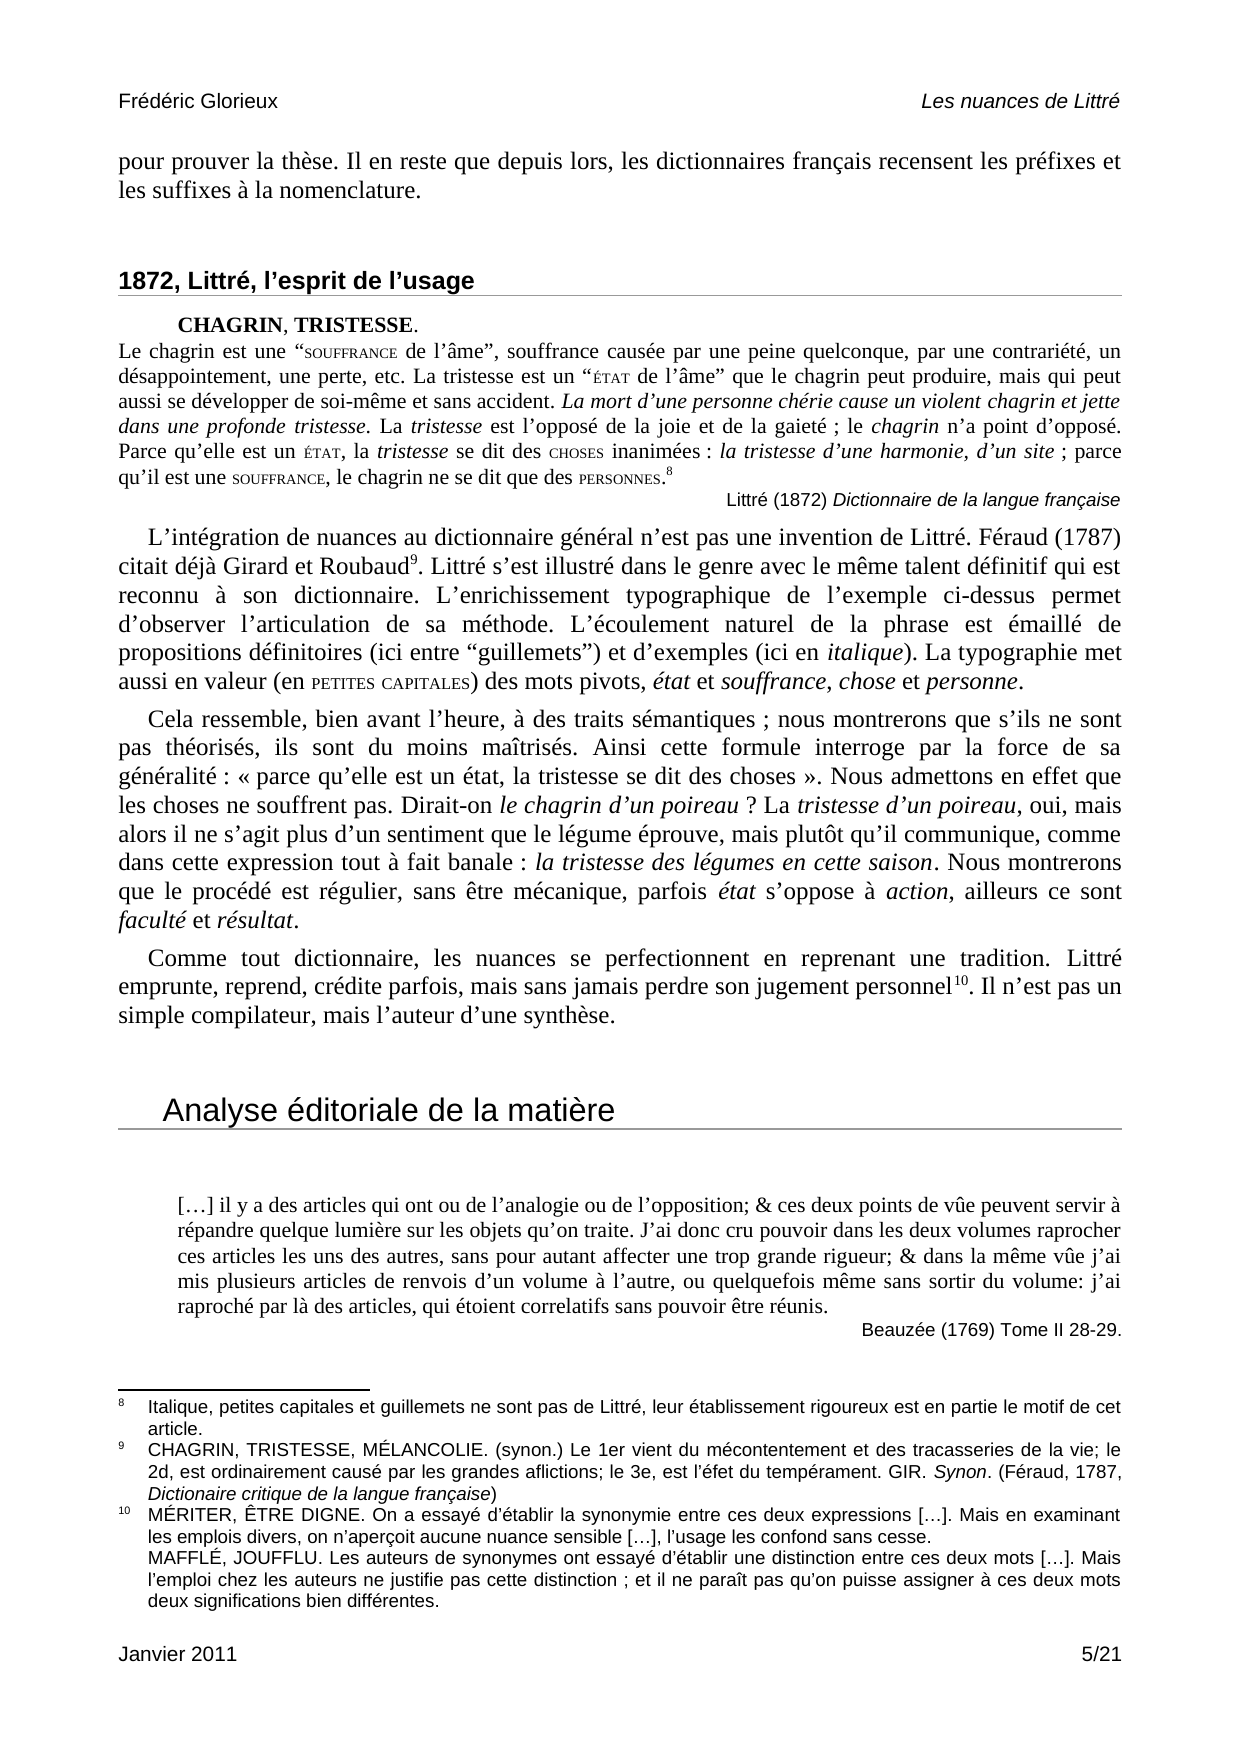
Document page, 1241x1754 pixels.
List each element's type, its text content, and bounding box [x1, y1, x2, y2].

text L’intégration de nuances au dictionnaire général n’est pas une invention de Littré. Féraud (1787) citait déjà Girard et Roubaud. Littré s’est illustré dans le genre avec le même talent définitif qui est reconnu à son dictionnaire. L’enrichissement typographique de l’exemple ci-dessus permet d’observer l’articulation de sa méthode. L’écoulement naturel de la phrase est émaillé de propositions définitoires (ici entre “guillemets”) et d’exemples (ici en italique). La typographie met aussi en valeur (en petites capitales) des mots pivots, état et souffrance, chose et personne. [118, 522, 1122, 695]
text Italique, petites capitales et guillemets ne sont pas de Littré, leur établissement rigoureux est en partie le motif de cet article. [118, 1396, 1122, 1439]
subtitle Analyse éditoriale de la matière [118, 1091, 1122, 1128]
text CHAGRIN, TRISTESSE, MÉLANCOLIE. (synon.) Le 1er vient du mécontentement et des tracasseries de la vie; le 2d, est ordinairement causé par les grandes aflictions; le 3e, est l’éfet du tempérament. GIR. Synon. (Féraud, 1787, Dictionaire critique de la langue française) [118, 1439, 1122, 1504]
text Littré (1872) Dictionnaire de la langue française [118, 489, 1122, 511]
text Comme tout dictionnaire, les nuances se perfectionnent en reprenant une tradition. Littré emprunte, reprend, crédite parfois, mais sans jamais perdre son jugement personnel. Il n’est pas un simple compilateur, mais l’auteur d’une synthèse. [118, 943, 1122, 1029]
subtitle 1872, Littré, l’esprit de l’usage [118, 266, 1122, 295]
text Beauzée (1769) Tome II 28-29. [236, 1318, 1122, 1340]
text Cela ressemble, bien avant l’heure, à des traits sémantiques ; nous montrerons que s’ils ne sont pas théorisés, ils sont du moins maîtrisés. Ainsi cette formule interroge par la force de sa généralité : « parce qu’elle est un état, la tristesse se dit des choses ». Nous admettons en effet que les choses ne souffrent pas. Dirait-on le chagrin d’un poireau ? La tristesse d’un poireau, oui, mais alors il ne s’agit plus d’un sentiment que le légume éprouve, mais plutôt qu’il communique, comme dans cette expression tout à fait banale : la tristesse des légumes en cette saison. Nous montrerons que le procédé est régulier, sans être mécanique, parfois état s’oppose à action, ailleurs ce sont faculté et résultat. [118, 704, 1122, 934]
text MÉRITER, ÊTRE DIGNE. On a essayé d’établir la synonymie entre ces deux expressions […]. Mais en examinant les emplois divers, on n’aperçoit aucune nuance sensible […], l’usage les confond sans cesse. MAFFLÉ, JOUFFLU. Les auteurs de synonymes ont essayé d’établir une distinction entre ces deux mots […]. Mais l’emploi chez les auteurs ne justifie pas cette distinction ; et il ne paraît pas qu’on puisse assigner à ces deux mots deux significations bien différentes. [118, 1504, 1122, 1612]
text […] il y a des articles qui ont ou de l’analogie ou de l’opposition; & ces deux points de vûe peuvent servir à répandre quelque lumière sur les objets qu’on traite. J’ai donc cru pouvoir dans les deux volumes raprocher ces articles les uns des autres, sans pour autant affecter une trop grande rigueur; & dans la même vûe j’ai mis plusieurs articles de renvois d’un volume à l’autre, ou quelquefois même sans sortir du volume: j’ai raproché par là des articles, qui étoient correlatifs sans pouvoir être réunis. [177, 1192, 1122, 1318]
text CHAGRIN, TRISTESSE. Le chagrin est une “souffrance de l’âme”, souffrance causée par une peine quelconque, par une contrariété, un désappointement, une perte, etc. La tristesse est un “état de l’âme” que le chagrin peut produire, mais qui peut aussi se développer de soi-même et sans accident. La mort d’une personne chérie cause un violent chagrin et jette dans une profonde tristesse. La tristesse est l’opposé de la joie et de la gaieté ; le chagrin n’a point d’opposé. Parce qu’elle est un état, la tristesse se dit des choses inanimées : la tristesse d’une harmonie, d’un site ; parce qu’il est une souffrance, le chagrin ne se dit que des personnes. [118, 312, 1122, 489]
text pour prouver la thèse. Il en reste que depuis lors, les dictionnaires français recensent les préfixes et les suffixes à la nomenclature. [118, 146, 1122, 204]
